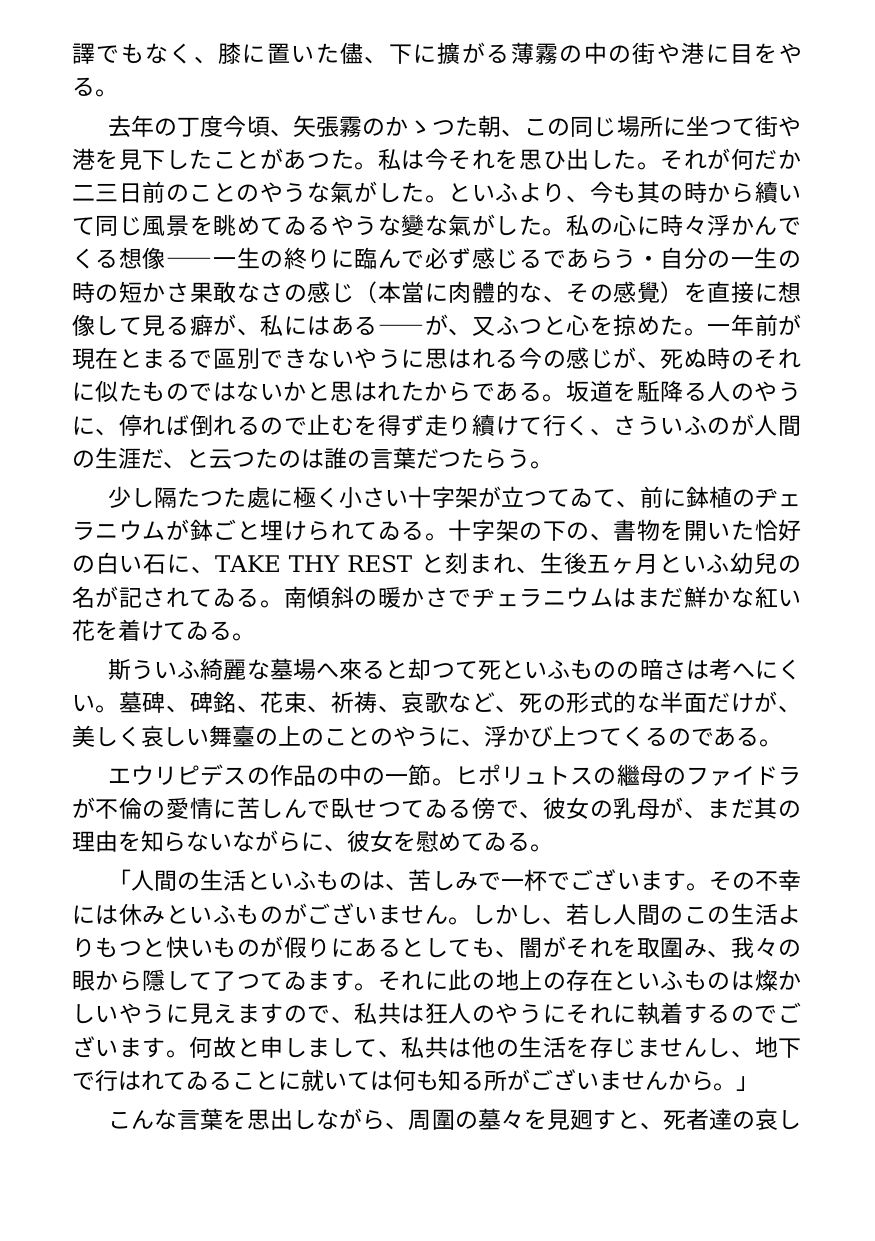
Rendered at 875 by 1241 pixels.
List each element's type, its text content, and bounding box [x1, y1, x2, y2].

text こんな言葉を思出しながら、周圍の墓々を見𢌞すと、死者達の哀し [72, 1102, 802, 1135]
text 譯でもなく、膝に置いた儘、下に擴がる薄霧の中の街や港に目をやる。 [72, 36, 802, 102]
text 「人間の生活といふものは、苦しみで一杯でございます。その不幸には休みといふものがございません。しかし、若し人間のこの生活よりもつと快いものが假りにあるとしても、闇がそれを取圍み、我々の眼から隱して了つてゐます。それに此の地上の存在といふものは燦かしいやうに見えますので、私共は狂人のやうにそれに執着するのでございます。何故と申しまして、私共は他の生活を存じませんし、地下で行はれてゐることに就いては何も知る所がございませんから。」 [72, 863, 802, 1096]
text 去年の丁度今頃、矢張霧のかゝつた朝、この同じ場所に坐つて街や港を見下したことがあつた。私は今それを思ひ出した。それが何だか二三日前のことのやうな氣がした。といふより、今も其の時から續いて同じ風景を眺めてゐるやうな變な氣がした。私の心に時々浮かんでくる想像――一生の終りに臨んで必ず感じるであらう・自分の一生の時の短かさ果敢なさの感じ（本當に肉體的な、その感覺）を直接に想像して見る癖が、私にはある――が、又ふつと心を掠めた。一年前が現在とまるで區別できないやうに思はれる今の感じが、死ぬ時のそれに似たものではないかと思はれたからである。坂道を駈降る人のやうに、停れば倒れるので止むを得ず走り續けて行く、さういふのが人間の生涯だ、と云つたのは誰の言葉だつたらう。 [72, 108, 802, 474]
text 少し隔たつた處に極く小さい十字架が立つてゐて、前に鉢植のヂェラニウムが鉢ごと埋けられてゐる。十字架の下の、書物を開いた恰好の白い石に、TAKE THY REST と刻まれ、生後五ヶ月といふ幼兒の名が記されてゐる。南傾斜の暖かさでヂェラニウムはまだ鮮かな紅い花を着けてゐる。 [72, 480, 802, 646]
text エウリピデスの作品の中の一節。ヒポリュトスの繼母のファイドラが不倫の愛情に苦しんで臥せつてゐる傍で、彼女の乳母が、まだ其の理由を知らないながらに、彼女を慰めてゐる。 [72, 758, 802, 857]
text 斯ういふ綺麗な墓場へ來ると却つて死といふものの暗さは考へにくい。墓碑、碑銘、花束、祈祷、哀歌など、死の形式的な半面だけが、美しく哀しい舞臺の上のことのやうに、浮かび上つてくるのである。 [72, 652, 802, 752]
